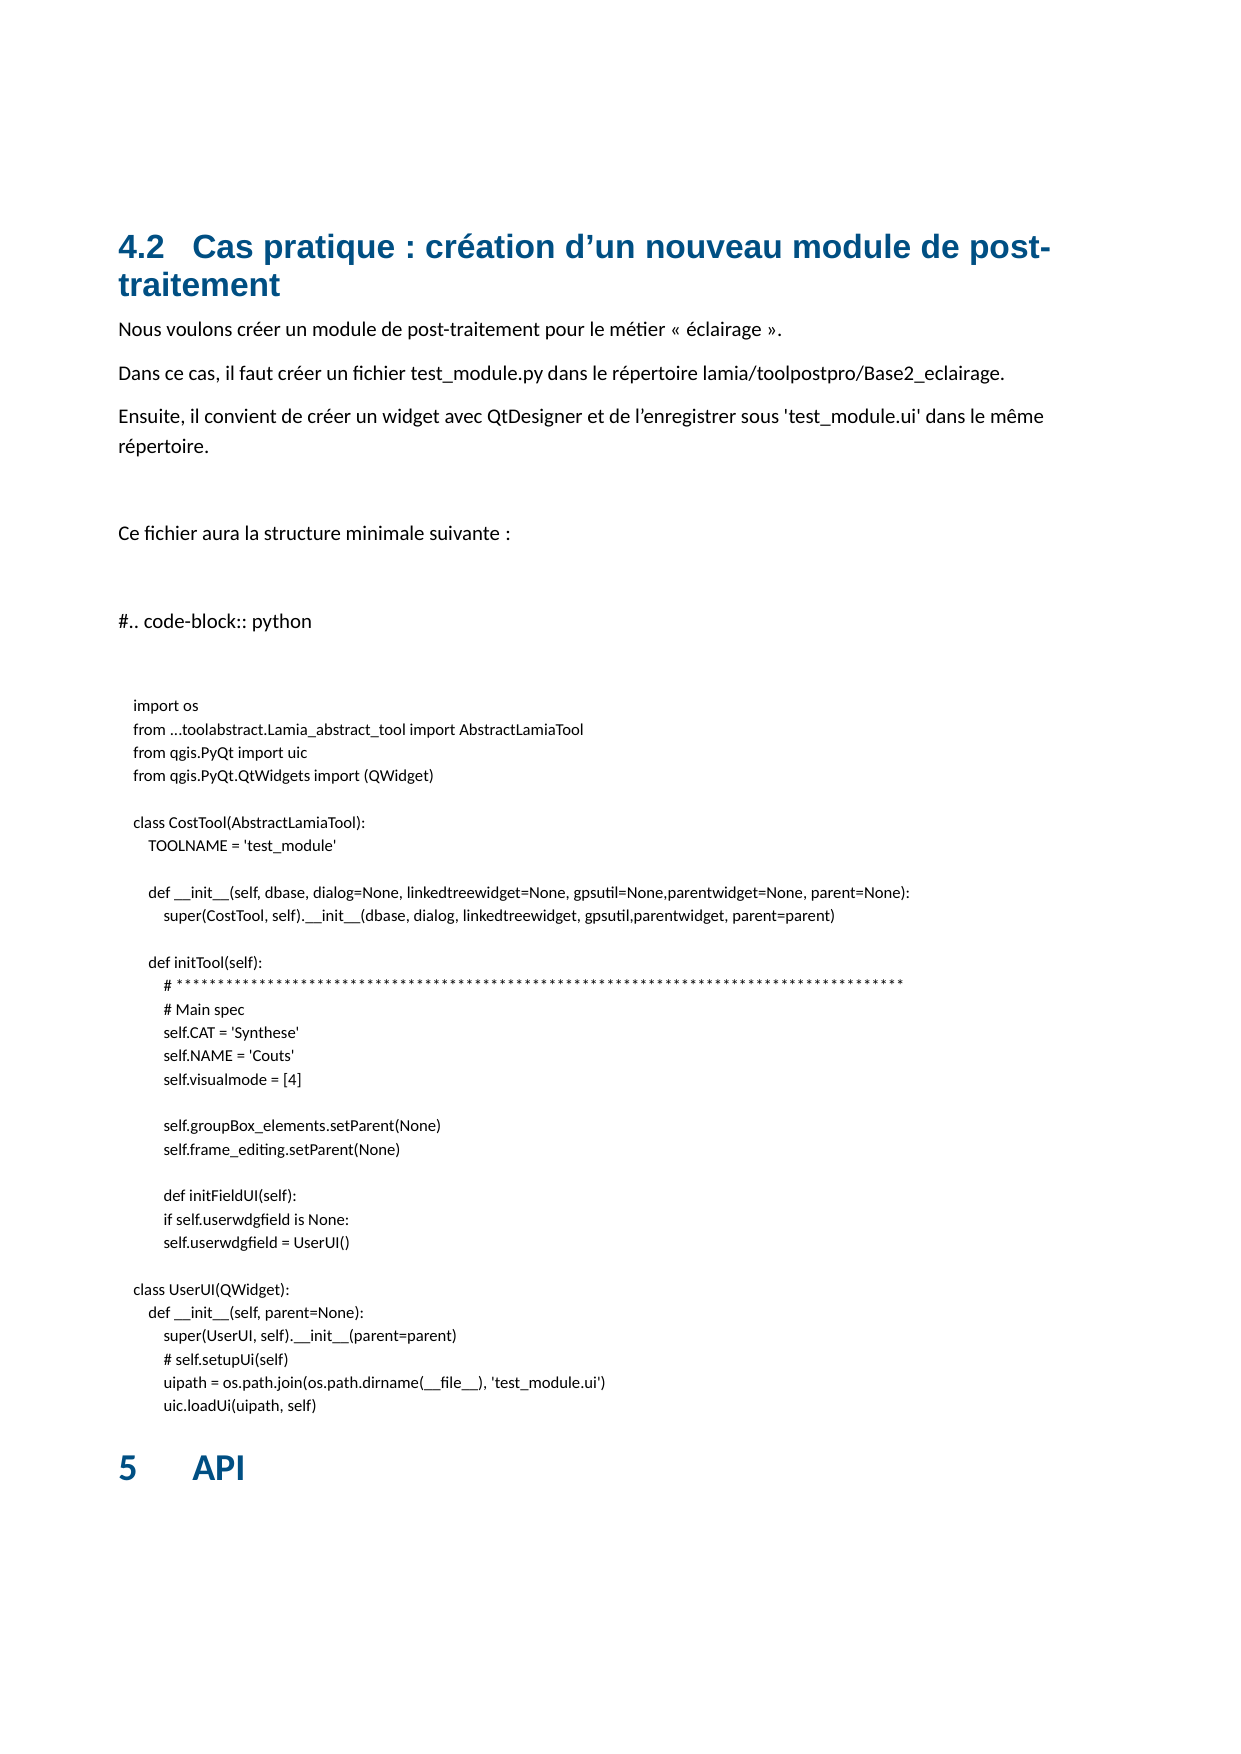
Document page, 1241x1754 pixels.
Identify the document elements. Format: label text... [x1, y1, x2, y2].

text Nous voulons créer un module de post-traitement pour le métier « éclairage ». [118, 316, 1122, 342]
text self.frame_editing.setParent(None) [118, 1139, 1122, 1159]
text from ...toolabstract.Lamia_abstract_tool import AbstractLamiaTool [118, 719, 1122, 739]
text super(CostTool, self).__init__(dbase, dialog, linkedtreewidget, gpsutil,parentwidget, parent=parent) [118, 905, 1122, 926]
text def __init__(self, dbase, dialog=None, linkedtreewidget=None, gpsutil=None,parentwidget=None, parent=None): [118, 882, 1122, 902]
text self.CAT = 'Synthese' [118, 1022, 1122, 1042]
text def __init__(self, parent=None): [118, 1302, 1122, 1322]
text Ensuite, il convient de créer un widget avec QtDesigner et de l’enregistrer sous 'test_module.ui' dans le même répertoire. [118, 404, 1122, 458]
text class CostTool(AbstractLamiaTool): [118, 812, 1122, 832]
text super(UserUI, self).__init__(parent=parent) [118, 1325, 1122, 1346]
text import os [118, 695, 1122, 716]
text from qgis.PyQt import uic [118, 742, 1122, 762]
text def initTool(self): [118, 952, 1122, 972]
subtitle API [118, 1444, 1122, 1490]
text # Main spec [118, 999, 1122, 1019]
text TOOLNAME = 'test_module' [118, 835, 1122, 856]
text Dans ce cas, il faut créer un fichier test_module.py dans le répertoire lamia/toolpostpro/Base2_eclairage. [118, 360, 1122, 385]
text self.NAME = 'Couts' [118, 1045, 1122, 1066]
text self.userwdgfield = UserUI() [118, 1232, 1122, 1252]
text self.visualmode = [4] [118, 1069, 1122, 1089]
text uic.loadUi(uipath, self) [118, 1395, 1122, 1416]
subtitle Cas pratique : création d’un nouveau module de post-traitement [118, 226, 1122, 304]
text #.. code-block:: python [118, 608, 1122, 633]
text # self.setupUi(self) [118, 1349, 1122, 1369]
text from qgis.PyQt.QtWidgets import (QWidget) [118, 765, 1122, 786]
text self.groupBox_elements.setParent(None) [118, 1115, 1122, 1136]
text Ce fichier aura la structure minimale suivante : [118, 520, 1122, 546]
text if self.userwdgfield is None: [118, 1209, 1122, 1229]
text def initFieldUI(self): [118, 1185, 1122, 1206]
text class UserUI(QWidget): [118, 1279, 1122, 1299]
text uipath = os.path.join(os.path.dirname(__file__), 'test_module.ui') [118, 1372, 1122, 1392]
text # **************************************************************************************** [118, 975, 1122, 996]
